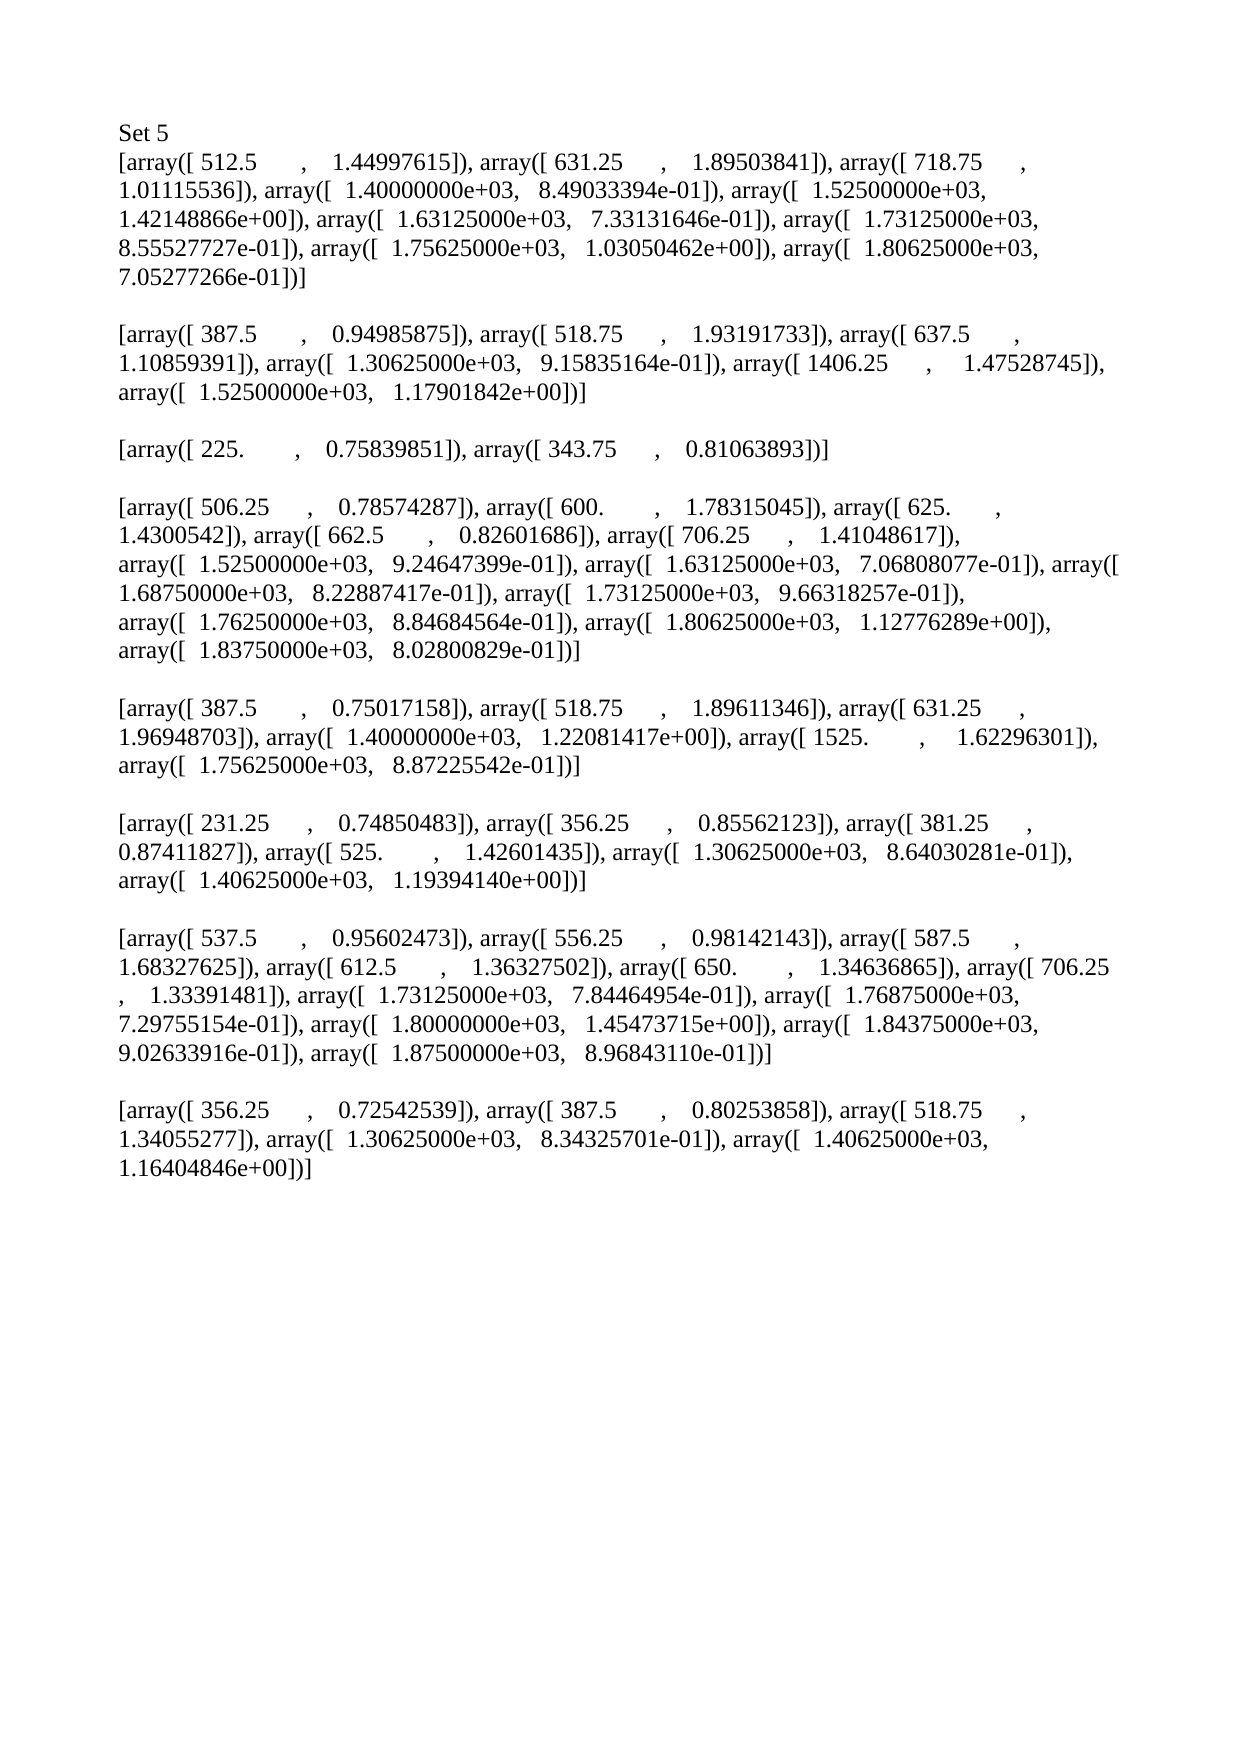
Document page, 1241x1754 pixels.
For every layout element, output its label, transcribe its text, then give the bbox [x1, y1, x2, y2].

text [array([ 225. , 0.75839851]), array([ 343.75 , 0.81063893])] [118, 434, 1122, 463]
text Set 5 [118, 118, 1122, 147]
text [array([ 537.5 , 0.95602473]), array([ 556.25 , 0.98142143]), array([ 587.5 , 1.68327625]), array([ 612.5 , 1.36327502]), array([ 650. , 1.34636865]), array([ 706.25 , 1.33391481]), array([ 1.73125000e+03, 7.84464954e-01]), array([ 1.76875000e+03, 7.29755154e-01]), array([ 1.80000000e+03, 1.45473715e+00]), array([ 1.84375000e+03, 9.02633916e-01]), array([ 1.87500000e+03, 8.96843110e-01])] [118, 923, 1122, 1067]
text [array([ 387.5 , 0.94985875]), array([ 518.75 , 1.93191733]), array([ 637.5 , 1.10859391]), array([ 1.30625000e+03, 9.15835164e-01]), array([ 1406.25 , 1.47528745]), array([ 1.52500000e+03, 1.17901842e+00])] [118, 319, 1122, 406]
text [array([ 231.25 , 0.74850483]), array([ 356.25 , 0.85562123]), array([ 381.25 , 0.87411827]), array([ 525. , 1.42601435]), array([ 1.30625000e+03, 8.64030281e-01]), array([ 1.40625000e+03, 1.19394140e+00])] [118, 808, 1122, 894]
text [array([ 356.25 , 0.72542539]), array([ 387.5 , 0.80253858]), array([ 518.75 , 1.34055277]), array([ 1.30625000e+03, 8.34325701e-01]), array([ 1.40625000e+03, 1.16404846e+00])] [118, 1096, 1122, 1182]
text [array([ 387.5 , 0.75017158]), array([ 518.75 , 1.89611346]), array([ 631.25 , 1.96948703]), array([ 1.40000000e+03, 1.22081417e+00]), array([ 1525. , 1.62296301]), array([ 1.75625000e+03, 8.87225542e-01])] [118, 693, 1122, 779]
text [array([ 506.25 , 0.78574287]), array([ 600. , 1.78315045]), array([ 625. , 1.4300542]), array([ 662.5 , 0.82601686]), array([ 706.25 , 1.41048617]), array([ 1.52500000e+03, 9.24647399e-01]), array([ 1.63125000e+03, 7.06808077e-01]), array([ 1.68750000e+03, 8.22887417e-01]), array([ 1.73125000e+03, 9.66318257e-01]), array([ 1.76250000e+03, 8.84684564e-01]), array([ 1.80625000e+03, 1.12776289e+00]), array([ 1.83750000e+03, 8.02800829e-01])] [118, 492, 1122, 664]
text [array([ 512.5 , 1.44997615]), array([ 631.25 , 1.89503841]), array([ 718.75 , 1.01115536]), array([ 1.40000000e+03, 8.49033394e-01]), array([ 1.52500000e+03, 1.42148866e+00]), array([ 1.63125000e+03, 7.33131646e-01]), array([ 1.73125000e+03, 8.55527727e-01]), array([ 1.75625000e+03, 1.03050462e+00]), array([ 1.80625000e+03, 7.05277266e-01])] [118, 147, 1122, 291]
